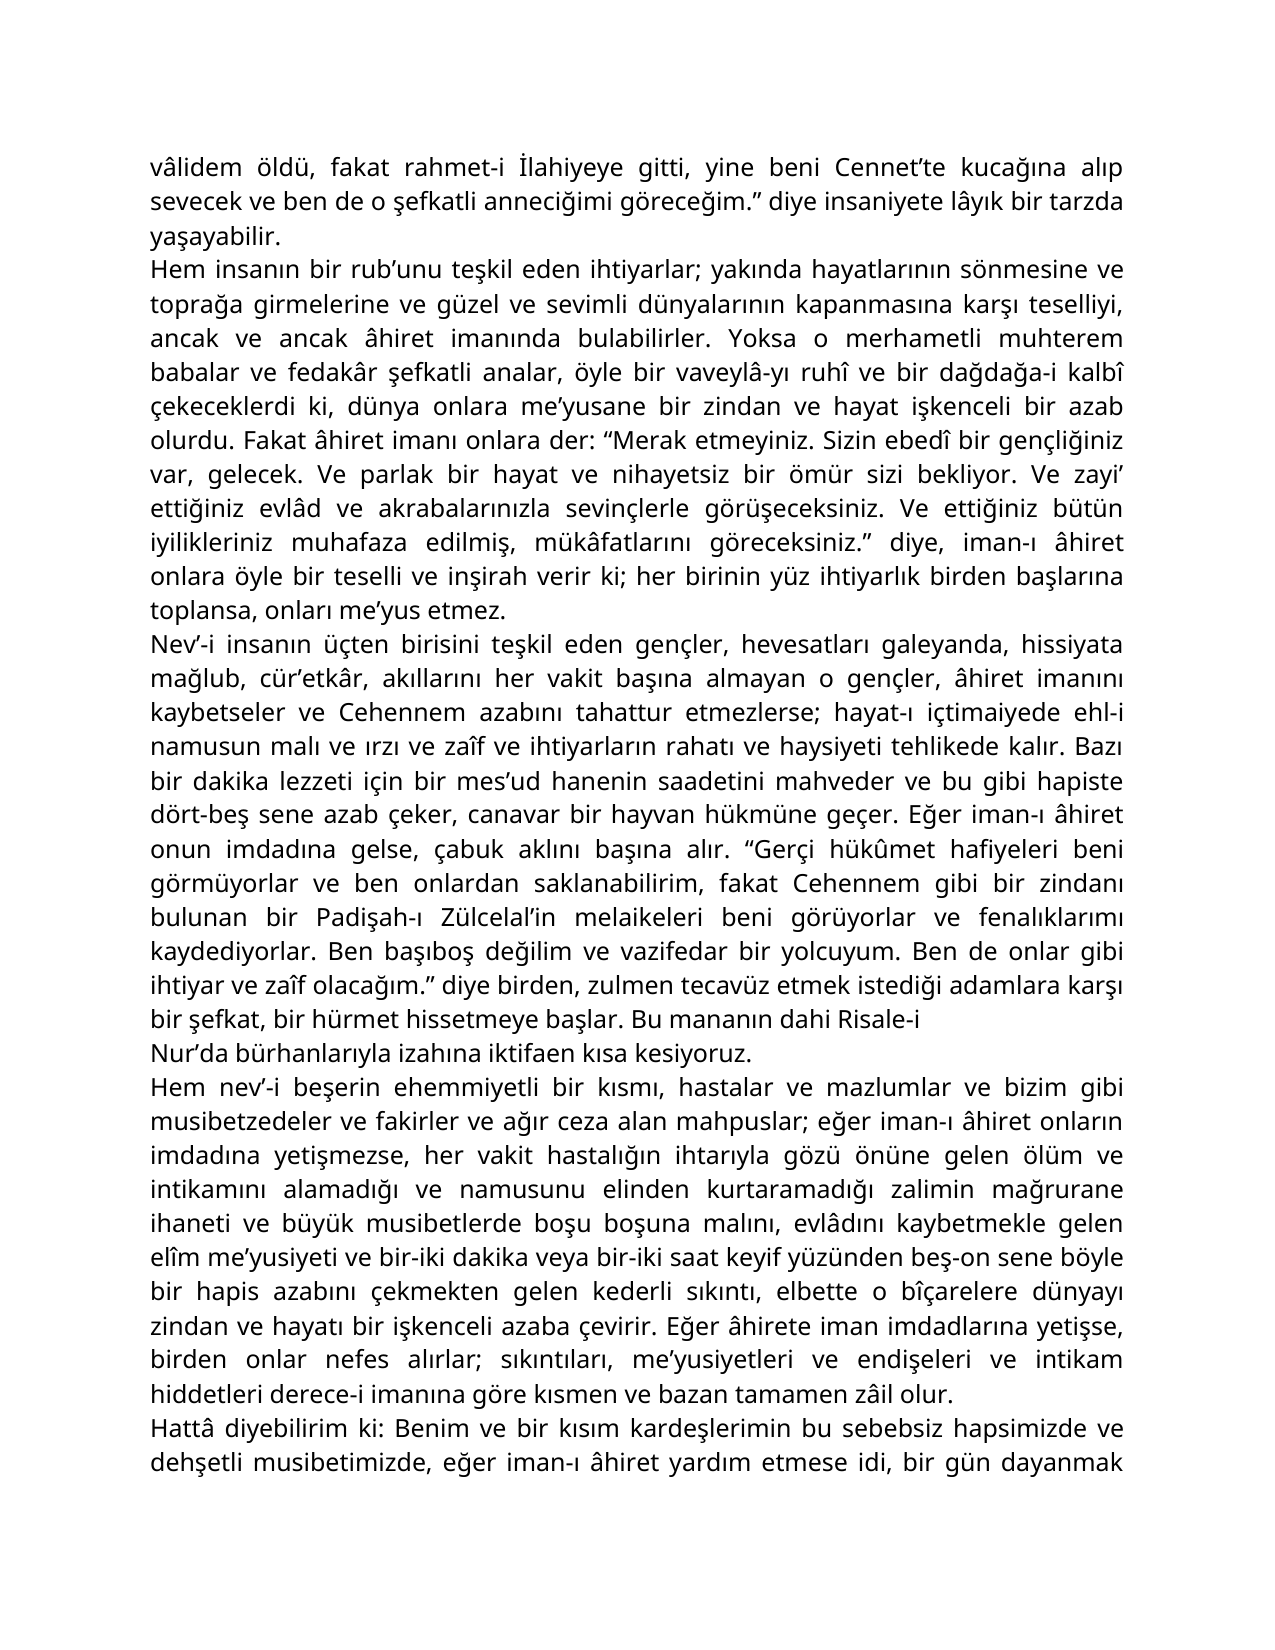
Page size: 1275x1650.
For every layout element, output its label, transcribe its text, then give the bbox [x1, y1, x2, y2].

text Hem insanın bir rub’unu teşkil eden ihtiyarlar; yakında hayatlarının sönmesine ve toprağa girmelerine ve güzel ve sevimli dünyalarının kapanmasına karşı teselliyi, ancak ve ancak âhiret imanında bulabilirler. Yoksa o merhametli muhterem babalar ve fedakâr şefkatli analar, öyle bir vaveylâ-yı ruhî ve bir dağdağa-i kalbî çekeceklerdi ki, dünya onlara me’yusane bir zindan ve hayat işkenceli bir azab olurdu. Fakat âhiret imanı onlara der: “Merak etmeyiniz. Sizin ebedî bir gençliğiniz var, gelecek. Ve parlak bir hayat ve nihayetsiz bir ömür sizi bekliyor. Ve zayi’ ettiğiniz evlâd ve akrabalarınızla sevinçlerle görüşeceksiniz. Ve ettiğiniz bütün iyilikleriniz muhafaza edilmiş, mükâfatlarını göreceksiniz.” diye, iman-ı âhiret onlara öyle bir teselli ve inşirah verir ki; her birinin yüz ihtiyarlık birden başlarına toplansa, onları me’yus etmez. [150, 252, 1125, 627]
text vâlidem öldü, fakat rahmet-i İlahiyeye gitti, yine beni Cennet’te kucağına alıp sevecek ve ben de o şefkatli anneciğimi göreceğim.” diye insaniyete lâyık bir tarzda yaşayabilir. [150, 150, 1125, 252]
text Hem nev’-i beşerin ehemmiyetli bir kısmı, hastalar ve mazlumlar ve bizim gibi musibetzedeler ve fakirler ve ağır ceza alan mahpuslar; eğer iman-ı âhiret onların imdadına yetişmezse, her vakit hastalığın ihtarıyla gözü önüne gelen ölüm ve intikamını alamadığı ve namusunu elinden kurtaramadığı zalimin mağrurane ihaneti ve büyük musibetlerde boşu boşuna malını, evlâdını kaybetmekle gelen elîm me’yusiyeti ve bir-iki dakika veya bir-iki saat keyif yüzünden beş-on sene böyle bir hapis azabını çekmekten gelen kederli sıkıntı, elbette o bîçarelere dünyayı zindan ve hayatı bir işkenceli azaba çevirir. Eğer âhirete iman imdadlarına yetişse, birden onlar nefes alırlar; sıkıntıları, me’yusiyetleri ve endişeleri ve intikam hiddetleri derece-i imanına göre kısmen ve bazan tamamen zâil olur. [150, 1070, 1125, 1410]
text Hattâ diyebilirim ki: Benim ve bir kısım kardeşlerimin bu sebebsiz hapsimizde ve dehşetli musibetimizde, eğer iman-ı âhiret yardım etmese idi, bir gün dayanmak [150, 1410, 1125, 1478]
text Nur’da bürhanlarıyla izahına iktifaen kısa kesiyoruz. [150, 1036, 1125, 1070]
text Nev’-i insanın üçten birisini teşkil eden gençler, hevesatları galeyanda, hissiyata mağlub, cür’etkâr, akıllarını her vakit başına almayan o gençler, âhiret imanını kaybetseler ve Cehennem azabını tahattur etmezlerse; hayat-ı içtimaiyede ehl-i namusun malı ve ırzı ve zaîf ve ihtiyarların rahatı ve haysiyeti tehlikede kalır. Bazı bir dakika lezzeti için bir mes’ud hanenin saadetini mahveder ve bu gibi hapiste dört-beş sene azab çeker, canavar bir hayvan hükmüne geçer. Eğer iman-ı âhiret onun imdadına gelse, çabuk aklını başına alır. “Gerçi hükûmet hafiyeleri beni görmüyorlar ve ben onlardan saklanabilirim, fakat Cehennem gibi bir zindanı bulunan bir Padişah-ı Zülcelal’in melaikeleri beni görüyorlar ve fenalıklarımı kaydediyorlar. Ben başıboş değilim ve vazifedar bir yolcuyum. Ben de onlar gibi ihtiyar ve zaîf olacağım.” diye birden, zulmen tecavüz etmek istediği adamlara karşı bir şefkat, bir hürmet hissetmeye başlar. Bu mananın dahi Risale-i [150, 627, 1125, 1036]
